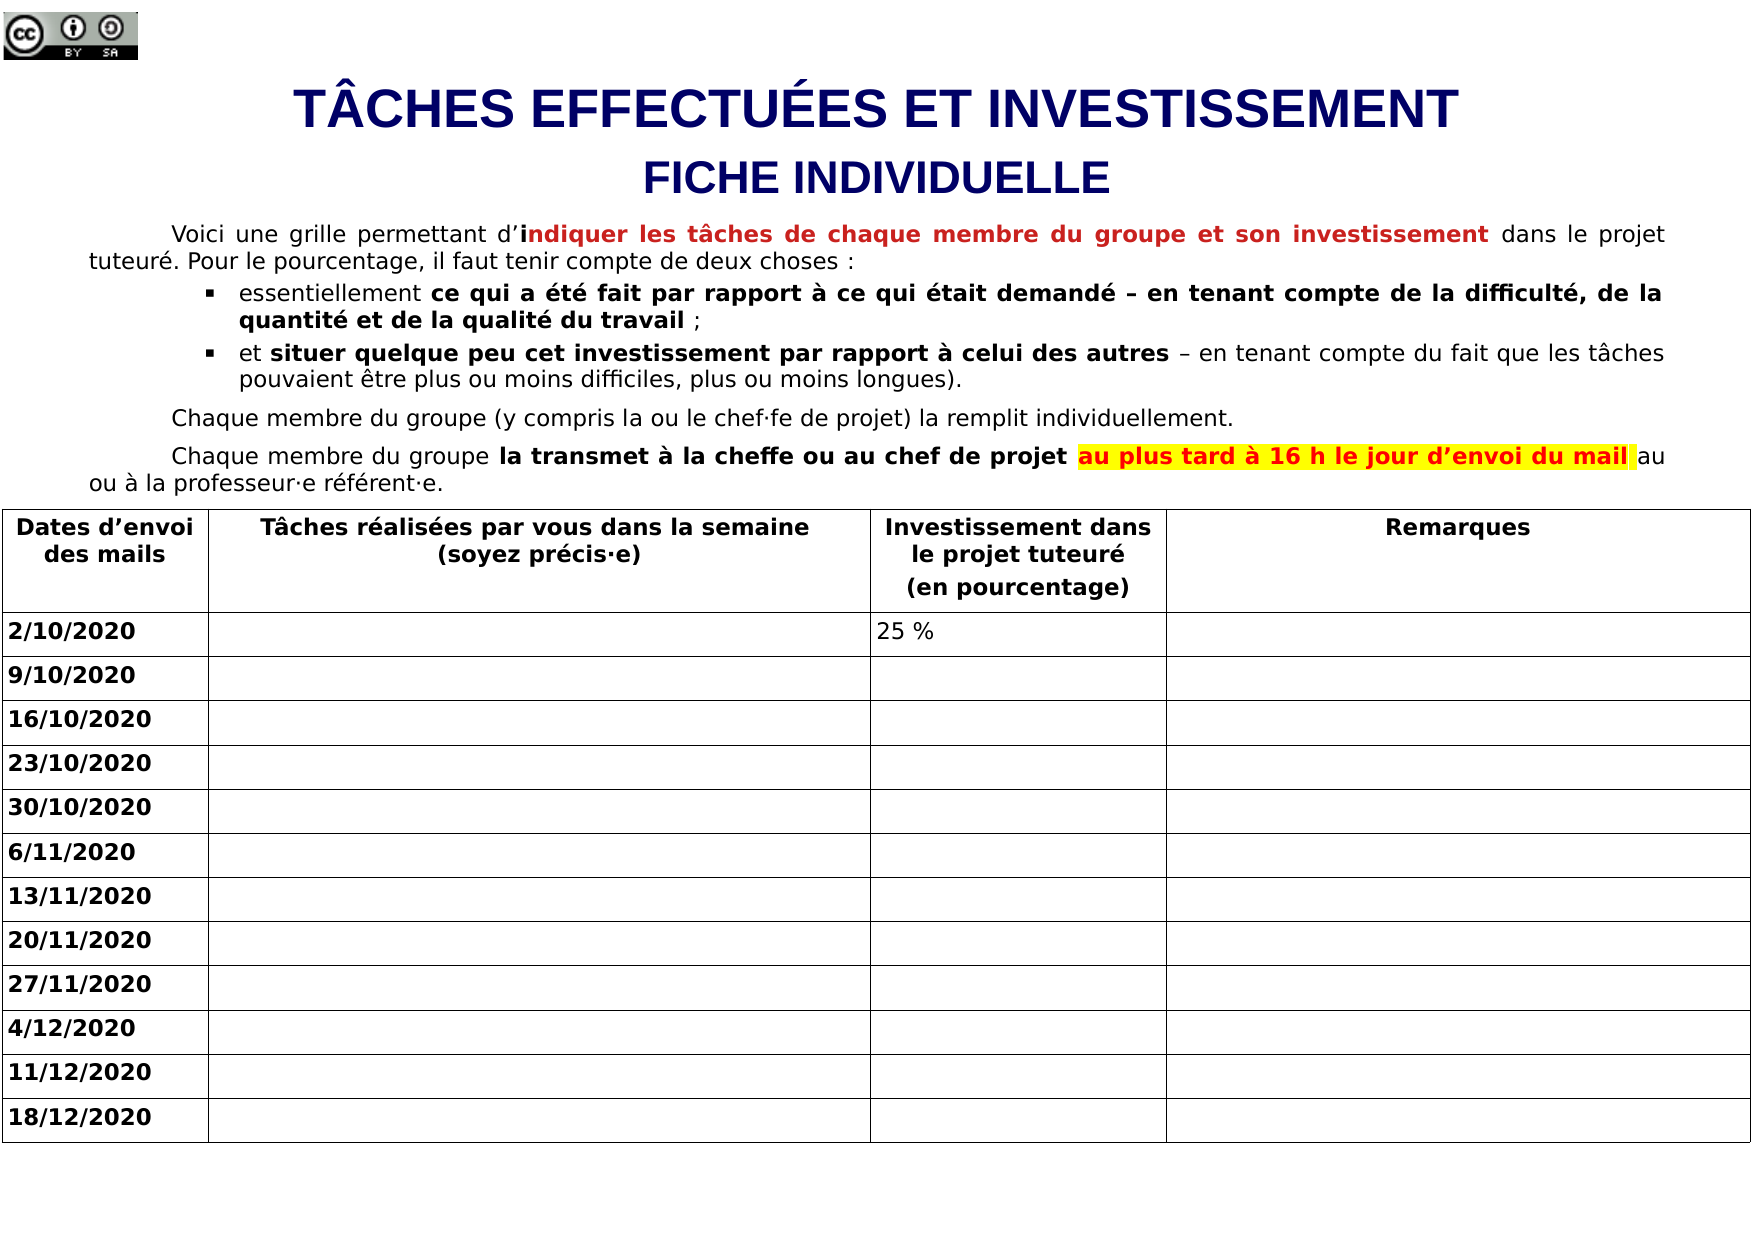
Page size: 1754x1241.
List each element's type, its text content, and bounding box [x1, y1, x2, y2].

table_cell [871, 1055, 1166, 1098]
table_header Investissement dans le projet tuteuré (en pourcentage) [871, 510, 1166, 612]
table_cell [209, 878, 870, 921]
table_header Remarques [1167, 510, 1750, 612]
table_cell [209, 701, 870, 744]
text Chaque membre du groupe (y compris la ou le chef·fe de projet) la remplit individuellement. [88, 405, 1665, 432]
table_cell 18/12/2020 [3, 1099, 208, 1142]
table_cell [871, 1099, 1166, 1142]
table_cell [1167, 878, 1750, 921]
table_cell 30/10/2020 [3, 790, 208, 833]
table_cell [871, 1011, 1166, 1054]
text Chaque membre du groupe la transmet à la cheffe ou au chef de projet au plus tard à 16 h le jour d’envoi du mail au ou à la professeur·e référent·e. [88, 443, 1665, 497]
subtitle TÂCHES EFFECTUÉES ET INVESTISSEMENT [88, 77, 1665, 139]
list essentiellement ce qui a été fait par rapport à ce qui était demandé – en tenant compte de la difficulté, de la quantité et de la qualité du travail ; [201, 281, 1665, 334]
picture [3, 12, 138, 60]
table_cell [209, 922, 870, 965]
table_cell 23/10/2020 [3, 746, 208, 789]
table_cell 9/10/2020 [3, 657, 208, 700]
text Voici une grille permettant d’indiquer les tâches de chaque membre du groupe et son investissement dans le projet tuteuré. Pour le pourcentage, il faut tenir compte de deux choses : [88, 221, 1665, 275]
table_cell [1167, 1055, 1750, 1098]
table_cell [1167, 657, 1750, 700]
table_cell [209, 1055, 870, 1098]
table_cell [1167, 790, 1750, 833]
table_cell 4/12/2020 [3, 1011, 208, 1054]
table_cell [871, 657, 1166, 700]
table_cell [209, 746, 870, 789]
table_cell [1167, 1099, 1750, 1142]
table_cell [871, 790, 1166, 833]
table_cell [1167, 922, 1750, 965]
table_cell 16/10/2020 [3, 701, 208, 744]
table_cell 20/11/2020 [3, 922, 208, 965]
table_cell [1167, 834, 1750, 877]
table_cell [209, 834, 870, 877]
table_cell [871, 701, 1166, 744]
table_cell [209, 613, 870, 656]
table_cell [1167, 1011, 1750, 1054]
table_cell [209, 1011, 870, 1054]
table_header Tâches réalisées par vous dans la semaine (soyez précis·e) [209, 510, 870, 612]
table_cell [209, 790, 870, 833]
table_cell 6/11/2020 [3, 834, 208, 877]
table_cell 2/10/2020 [3, 613, 208, 656]
table_cell [209, 966, 870, 1009]
table_cell [871, 746, 1166, 789]
table_cell [871, 834, 1166, 877]
table_cell [209, 1099, 870, 1142]
table_cell 25 % [871, 613, 1166, 656]
subtitle FICHE INDIVIDUELLE [88, 151, 1665, 204]
table_cell [1167, 701, 1750, 744]
table_cell 11/12/2020 [3, 1055, 208, 1098]
table_cell [871, 922, 1166, 965]
table_cell [209, 657, 870, 700]
table_header Dates d’envoi des mails [3, 510, 208, 612]
table_cell 27/11/2020 [3, 966, 208, 1009]
table_cell [1167, 746, 1750, 789]
table_cell [871, 878, 1166, 921]
table_cell 13/11/2020 [3, 878, 208, 921]
list et situer quelque peu cet investissement par rapport à celui des autres – en tenant compte du fait que les tâches pouvaient être plus ou moins difficiles, plus ou moins longues). [201, 340, 1665, 393]
table_cell [1167, 966, 1750, 1009]
table_cell [871, 966, 1166, 1009]
table_cell [1167, 613, 1750, 656]
